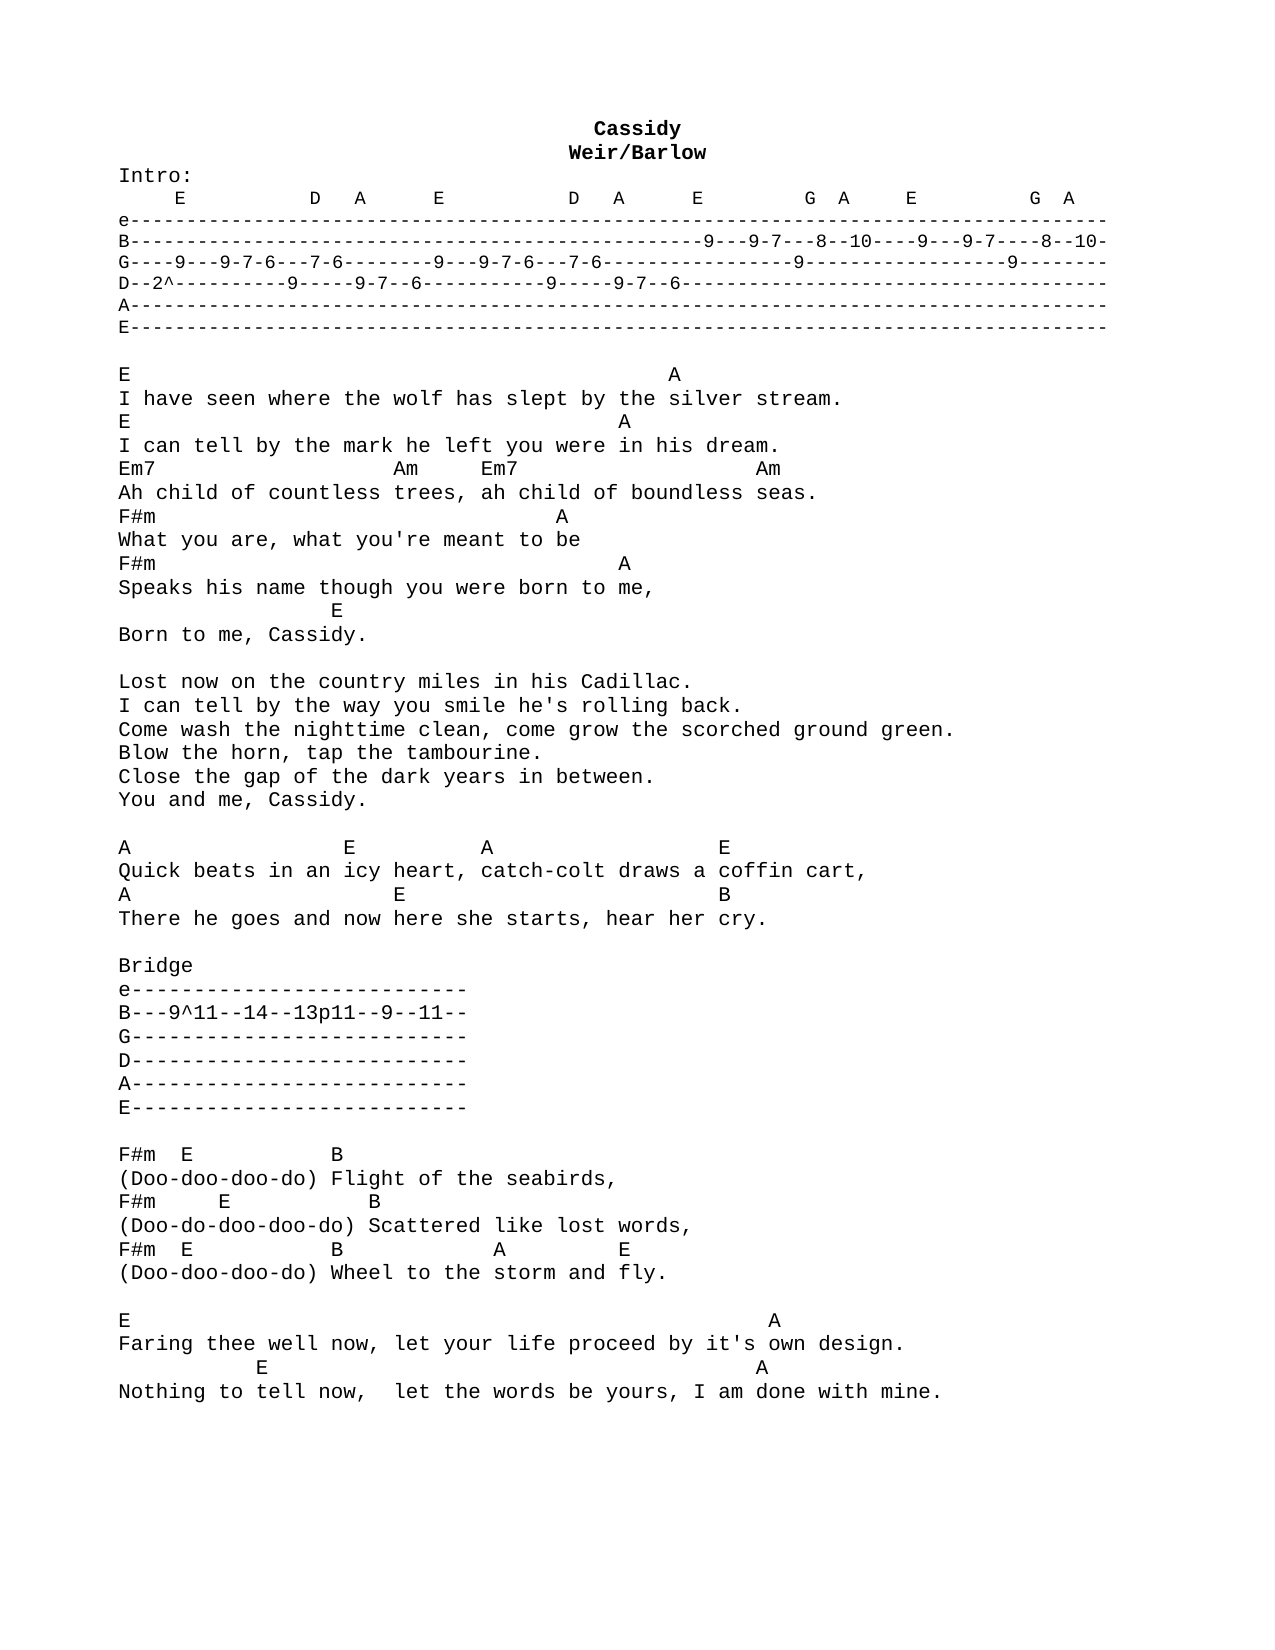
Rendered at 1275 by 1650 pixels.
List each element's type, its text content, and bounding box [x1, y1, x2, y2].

text E D A E D A E G A E G A [118, 189, 1157, 210]
text E A [118, 1357, 1157, 1381]
text Weir/Barlow [118, 142, 1157, 165]
text D--2^----------9-----9-7--6-----------9-----9-7--6-------------------------------------- [118, 274, 1157, 295]
text F#m E B [118, 1144, 1157, 1168]
text E--------------------------- [118, 1097, 1157, 1121]
text F#m A [118, 506, 1157, 529]
text Ah child of countless trees, ah child of boundless seas. [118, 482, 1157, 506]
text Intro: [118, 165, 1157, 189]
text G----9---9-7-6---7-6--------9---9-7-6---7-6-----------------9------------------9-------- [118, 253, 1157, 274]
text E--------------------------------------------------------------------------------------- [118, 317, 1157, 340]
text A E A E [118, 837, 1157, 860]
text Blow the horn, tap the tambourine. [118, 742, 1157, 766]
text Come wash the nighttime clean, come grow the scorched ground green. [118, 718, 1157, 742]
text You and me, Cassidy. [118, 789, 1157, 813]
text (Doo-doo-doo-do) Flight of the seabirds, [118, 1168, 1157, 1191]
text (Doo-doo-doo-do) Wheel to the storm and fly. [118, 1262, 1157, 1286]
text Nothing to tell now, let the words be yours, I am done with mine. [118, 1381, 1157, 1404]
text I have seen where the wolf has slept by the silver stream. [118, 387, 1157, 411]
text Faring thee well now, let your life proceed by it's own design. [118, 1333, 1157, 1357]
text G--------------------------- [118, 1026, 1157, 1049]
text Bridge [118, 955, 1157, 979]
text Em7 Am Em7 Am [118, 458, 1157, 482]
text A--------------------------------------------------------------------------------------- [118, 295, 1157, 317]
text B---------------------------------------------------9---9-7---8--10----9---9-7----8--10- [118, 232, 1157, 253]
text e--------------------------------------------------------------------------------------- [118, 210, 1157, 232]
text I can tell by the mark he left you were in his dream. [118, 435, 1157, 458]
text Lost now on the country miles in his Cadillac. [118, 671, 1157, 695]
text Quick beats in an icy heart, catch-colt draws a coffin cart, [118, 860, 1157, 884]
text F#m E B A E [118, 1239, 1157, 1262]
text A--------------------------- [118, 1073, 1157, 1097]
text B---9^11--14--13p11--9--11-- [118, 1002, 1157, 1026]
text e--------------------------- [118, 979, 1157, 1002]
text Cassidy [118, 118, 1157, 142]
text E [118, 600, 1157, 624]
text E A [118, 1310, 1157, 1333]
text Speaks his name though you were born to me, [118, 577, 1157, 600]
text E A [118, 411, 1157, 435]
text F#m E B [118, 1191, 1157, 1215]
text What you are, what you're meant to be [118, 529, 1157, 553]
text There he goes and now here she starts, hear her cry. [118, 908, 1157, 931]
text E A [118, 364, 1157, 387]
text I can tell by the way you smile he's rolling back. [118, 695, 1157, 718]
text A E B [118, 884, 1157, 908]
text F#m A [118, 553, 1157, 577]
text Born to me, Cassidy. [118, 624, 1157, 648]
text (Doo-do-doo-doo-do) Scattered like lost words, [118, 1215, 1157, 1239]
text D--------------------------- [118, 1049, 1157, 1073]
text Close the gap of the dark years in between. [118, 766, 1157, 789]
